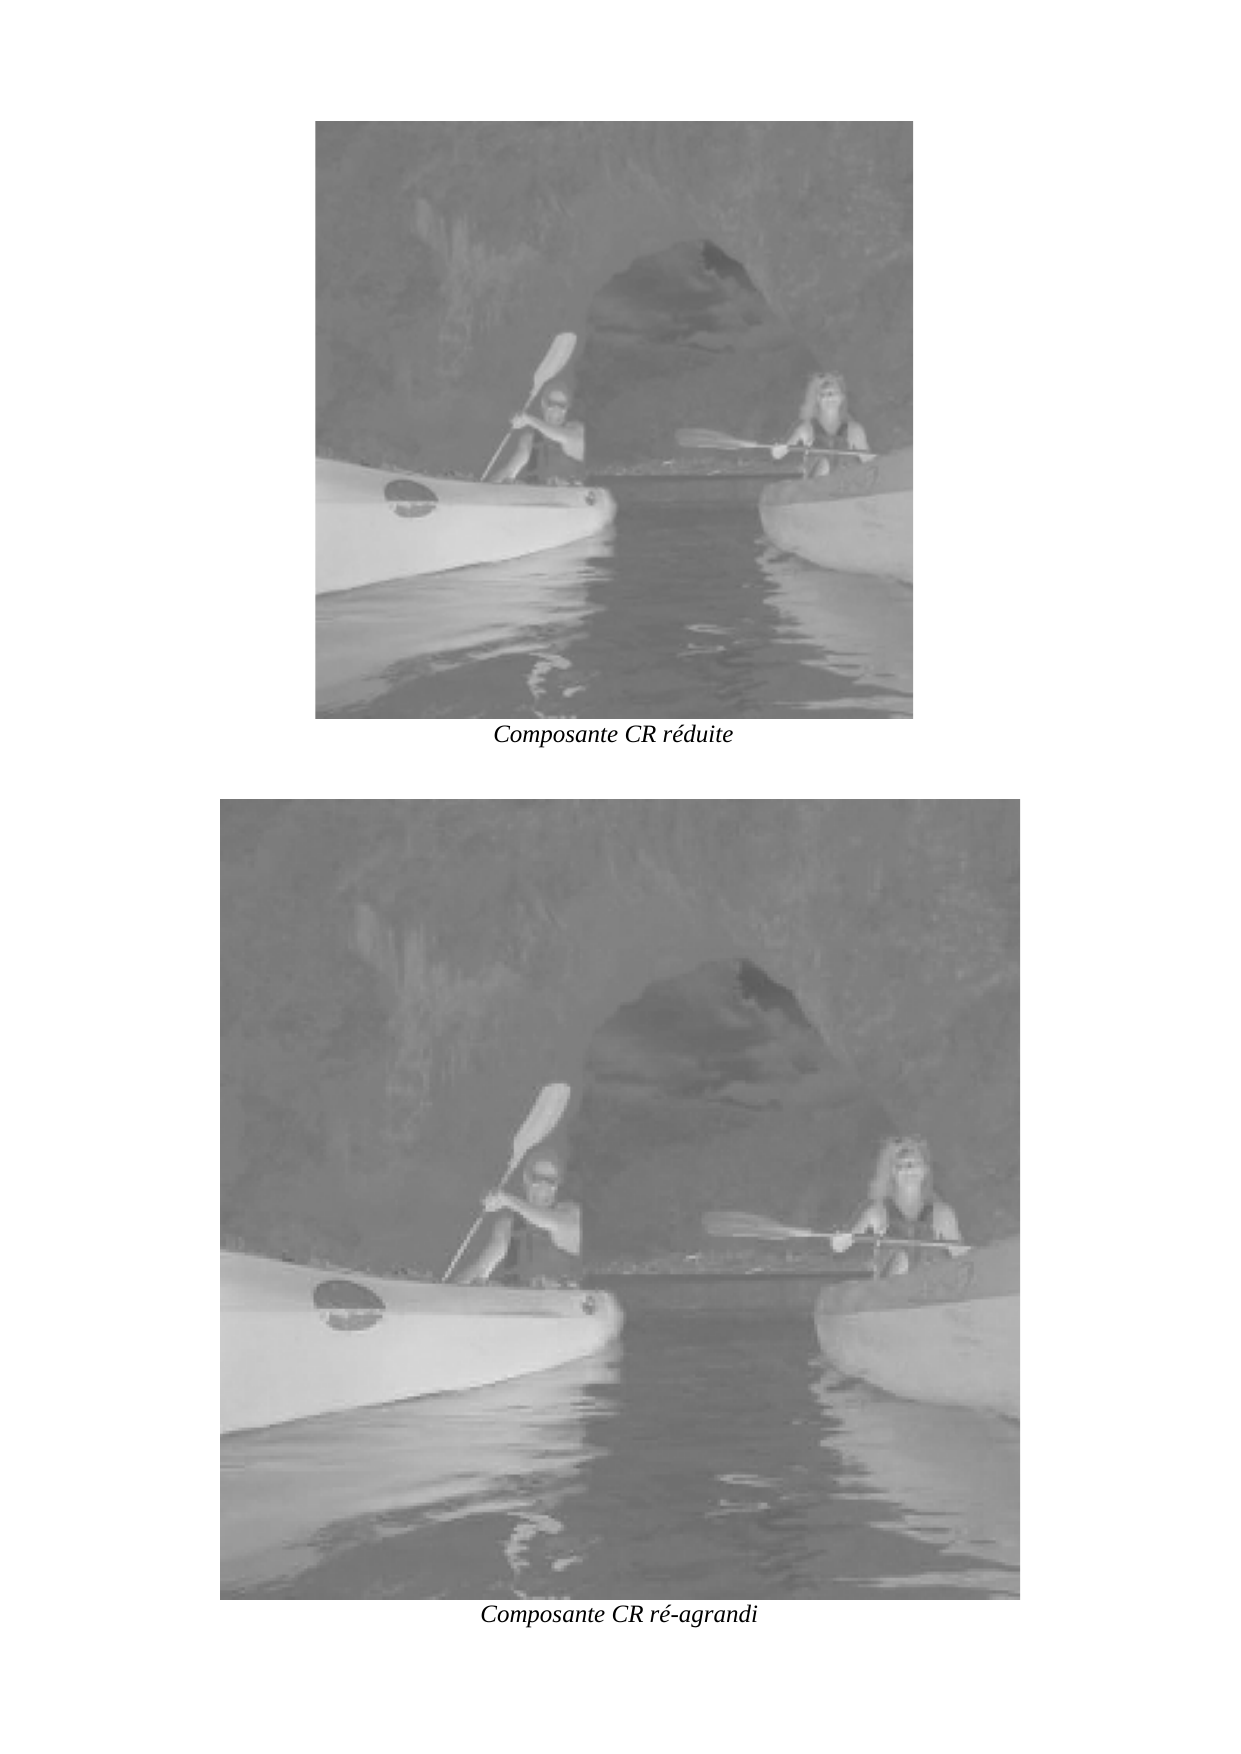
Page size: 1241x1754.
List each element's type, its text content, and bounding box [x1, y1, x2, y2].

text Composante CR ré-agrandi [220, 1600, 1020, 1628]
picture [315, 121, 914, 719]
picture [220, 799, 1020, 1600]
text Composante CR réduite [315, 719, 913, 748]
